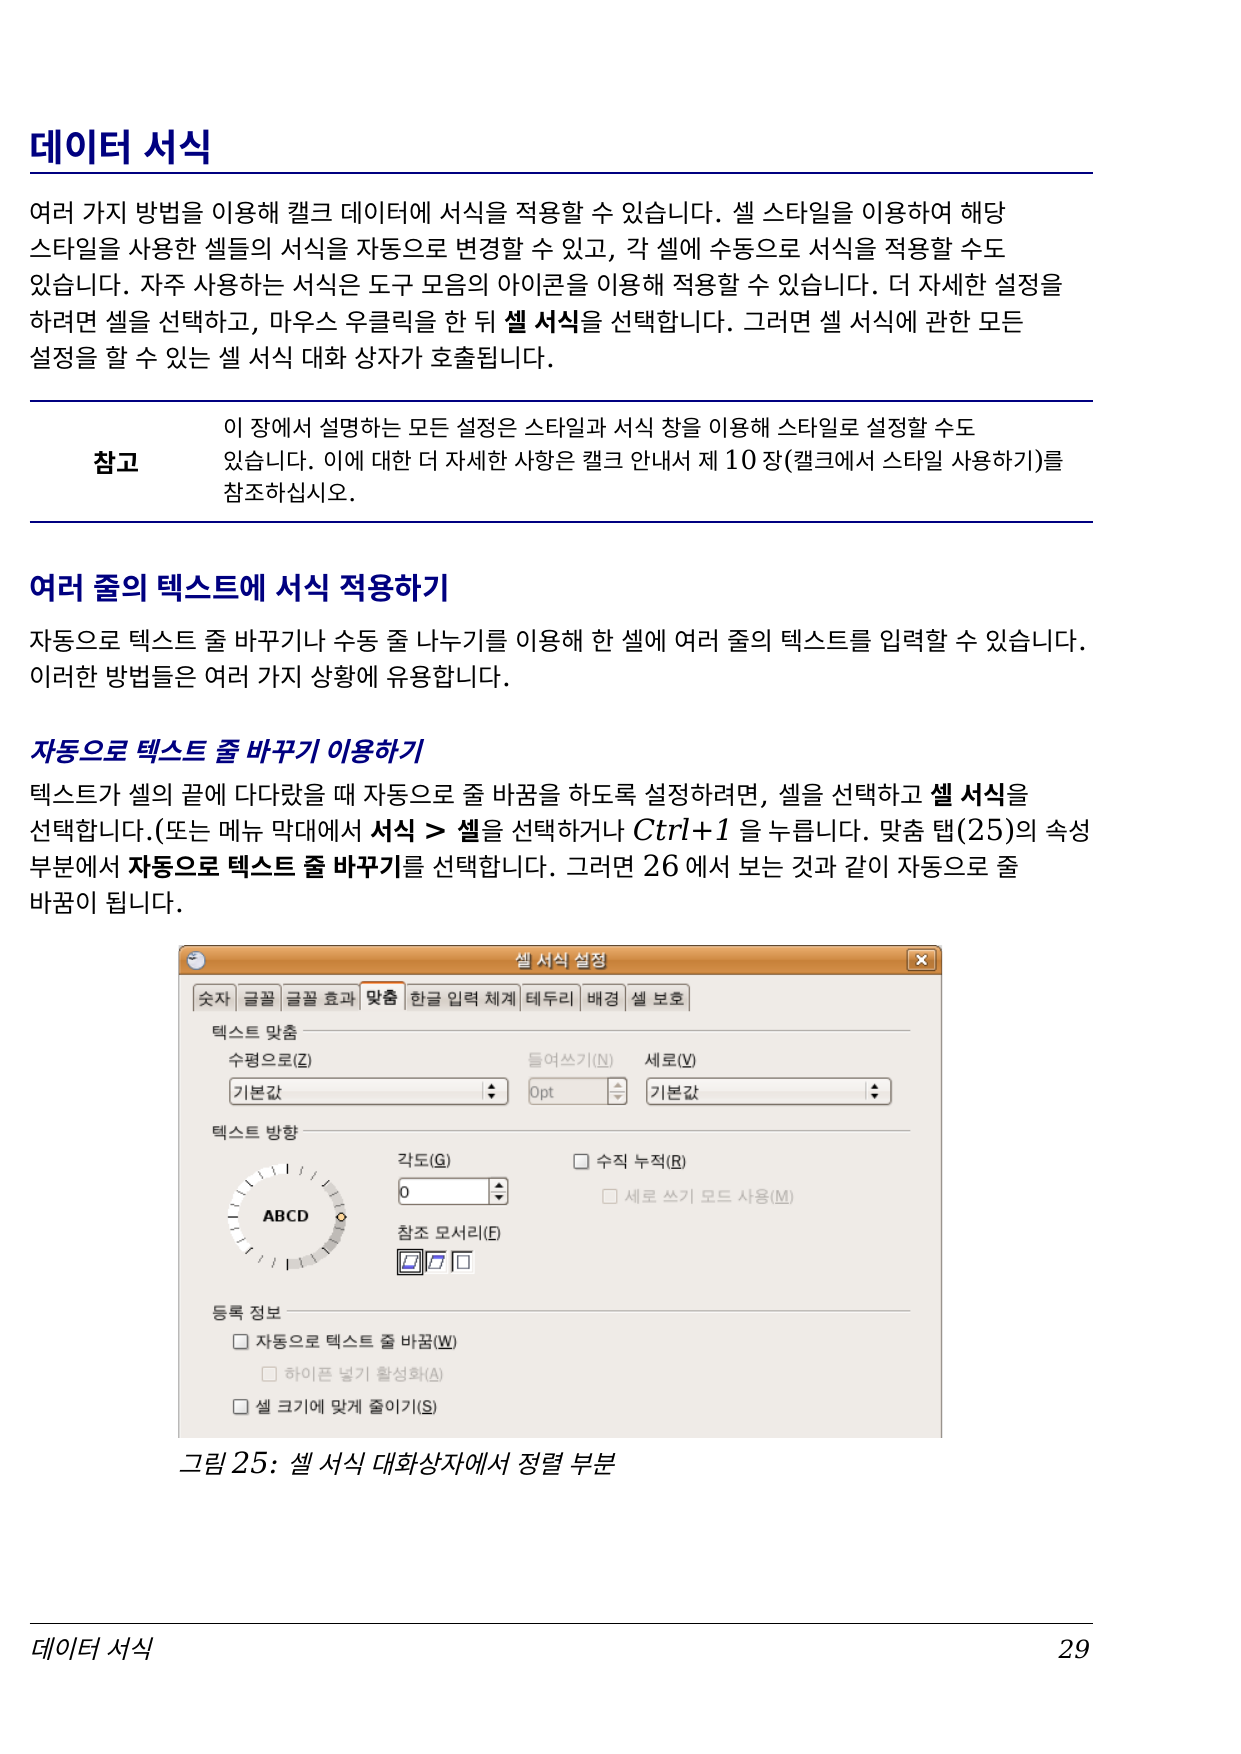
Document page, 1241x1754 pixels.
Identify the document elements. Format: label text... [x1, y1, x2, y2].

text 자동으로 텍스트 줄 바꾸기나 수동 줄 나누기를 이용해 한 셀에 여러 줄의 텍스트를 입력할 수 있습니다. 이러한 방법들은 여러 가지 상황에 유용합니다. [29, 621, 1093, 693]
text 텍스트가 셀의 끝에 다다랐을 때 자동으로 줄 바꿈을 하도록 설정하려면, 셀을 선택하고 셀 서식을 선택합니다.(또는 메뉴 막대에서 서식 > 셀을 선택하거나 Ctrl+1을 누릅니다. 맞춤 탭(그림 25)의 속성 부분에서 자동으로 텍스트 줄 바꾸기를 선택합니다. 그러면 그림 26에서 보는 것과 같이 자동으로 줄 바꿈이 됩니다. [29, 775, 1093, 920]
text 그림 25: 셀 서식 대화상자에서 정렬 부분 [178, 1444, 944, 1480]
subtitle 여러 줄의 텍스트에 서식 적용하기 [29, 565, 1093, 608]
subtitle 데이터 서식 [29, 118, 1093, 174]
table_header 참고 [30, 402, 202, 521]
picture [178, 945, 943, 1438]
text 여러 가지 방법을 이용해 캘크 데이터에 서식을 적용할 수 있습니다. 셀 스타일을 이용하여 해당 스타일을 사용한 셀들의 서식을 자동으로 변경할 수 있고, 각 셀에 수동으로 서식을 적용할 수도 있습니다. 자주 사용하는 서식은 도구 모음의 아이콘을 이용해 적용할 수 있습니다. 더 자세한 설정을 하려면 셀을 선택하고, 마우스 우클릭을 한 뒤 셀 서식을 선택합니다. 그러면 셀 서식에 관한 모든 설정을 할 수 있는 셀 서식 대화 상자가 호출됩니다. [29, 193, 1093, 374]
subtitle 자동으로 텍스트 줄 바꾸기 이용하기 [29, 731, 1093, 769]
table_header 이 장에서 설명하는 모든 설정은 스타일과 서식 창을 이용해 스타일로 설정할 수도 있습니다. 이에 대한 더 자세한 사항은 캘크 안내서 제10장(캘크에서 스타일 사용하기)를 참조하십시오. [203, 402, 1093, 521]
